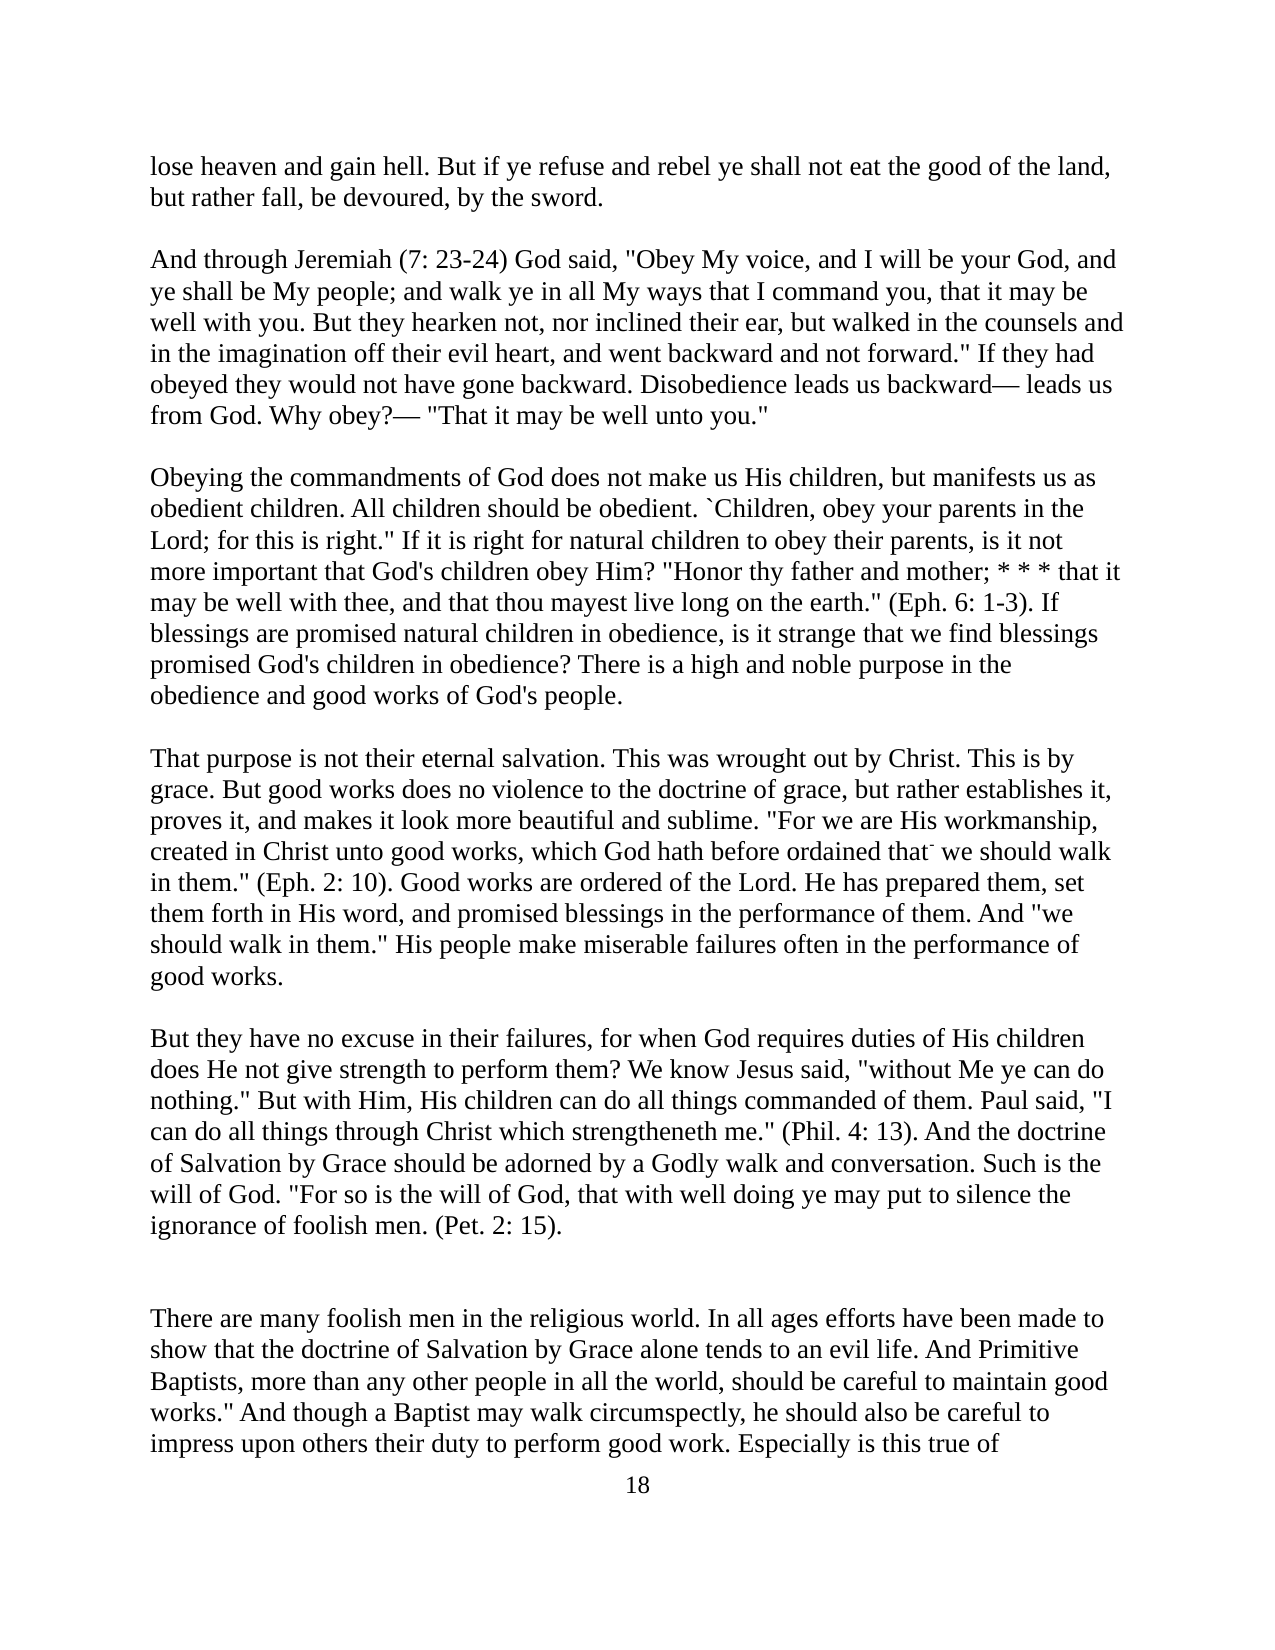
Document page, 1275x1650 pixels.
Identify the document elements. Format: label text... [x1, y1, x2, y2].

text lose heaven and gain hell. But if ye refuse and rebel ye shall not eat the good of the land, but rather fall, be devoured, by the sword. [150, 150, 1125, 212]
text But they have no excuse in their failures, for when God requires duties of His children does He not give strength to perform them? We know Jesus said, "without Me ye can do nothing." But with Him, His children can do all things commanded of them. Paul said, "I can do all things through Christ which strengtheneth me." (Phil. 4: 13). And the doctrine of Salvation by Grace should be adorned by a Godly walk and conversation. Such is the will of God. "For so is the will of God, that with well doing ye may put to silence the ignorance of foolish men. (Pet. 2: 15). [150, 1022, 1125, 1240]
text There are many foolish men in the religious world. In all ages efforts have been made to show that the doctrine of Salvation by Grace alone tends to an evil life. And Primitive Baptists, more than any other people in all the world, should be careful to maintain good works." And though a Baptist may walk circumspectly, he should also be careful to impress upon others their duty to perform good work. Especially is this true of [150, 1302, 1125, 1458]
text Obeying the commandments of God does not make us His children, but manifests us as obedient children. All children should be obedient. `Children, obey your parents in the Lord; for this is right." If it is right for natural children to obey their parents, is it not more important that God's children obey Him? "Honor thy father and mother; * * * that it may be well with thee, and that thou mayest live long on the earth." (Eph. 6: 1-3). If blessings are promised natural children in obedience, is it strange that we find blessings promised God's children in obedience? There is a high and noble purpose in the obedience and good works of God's people. [150, 461, 1125, 711]
text That purpose is not their eternal salvation. This was wrought out by Christ. This is by grace. But good works does no violence to the doctrine of grace, but rather establishes it, proves it, and makes it look more beautiful and sublime. "For we are His workmanship, created in Christ unto good works, which God hath before ordained that- we should walk in them." (Eph. 2: 10). Good works are ordered of the Lord. He has prepared them, set them forth in His word, and promised blessings in the performance of them. And "we should walk in them." His people make miserable failures often in the performance of good works. [150, 742, 1125, 991]
text And through Jeremiah (7: 23-24) God said, "Obey My voice, and I will be your God, and ye shall be My people; and walk ye in all My ways that I command you, that it may be well with you. But they hearken not, nor inclined their ear, but walked in the counsels and in the imagination off their evil heart, and went backward and not forward." If they had obeyed they would not have gone backward. Disobedience leads us backward— leads us from God. Why obey?— "That it may be well unto you." [150, 243, 1125, 430]
